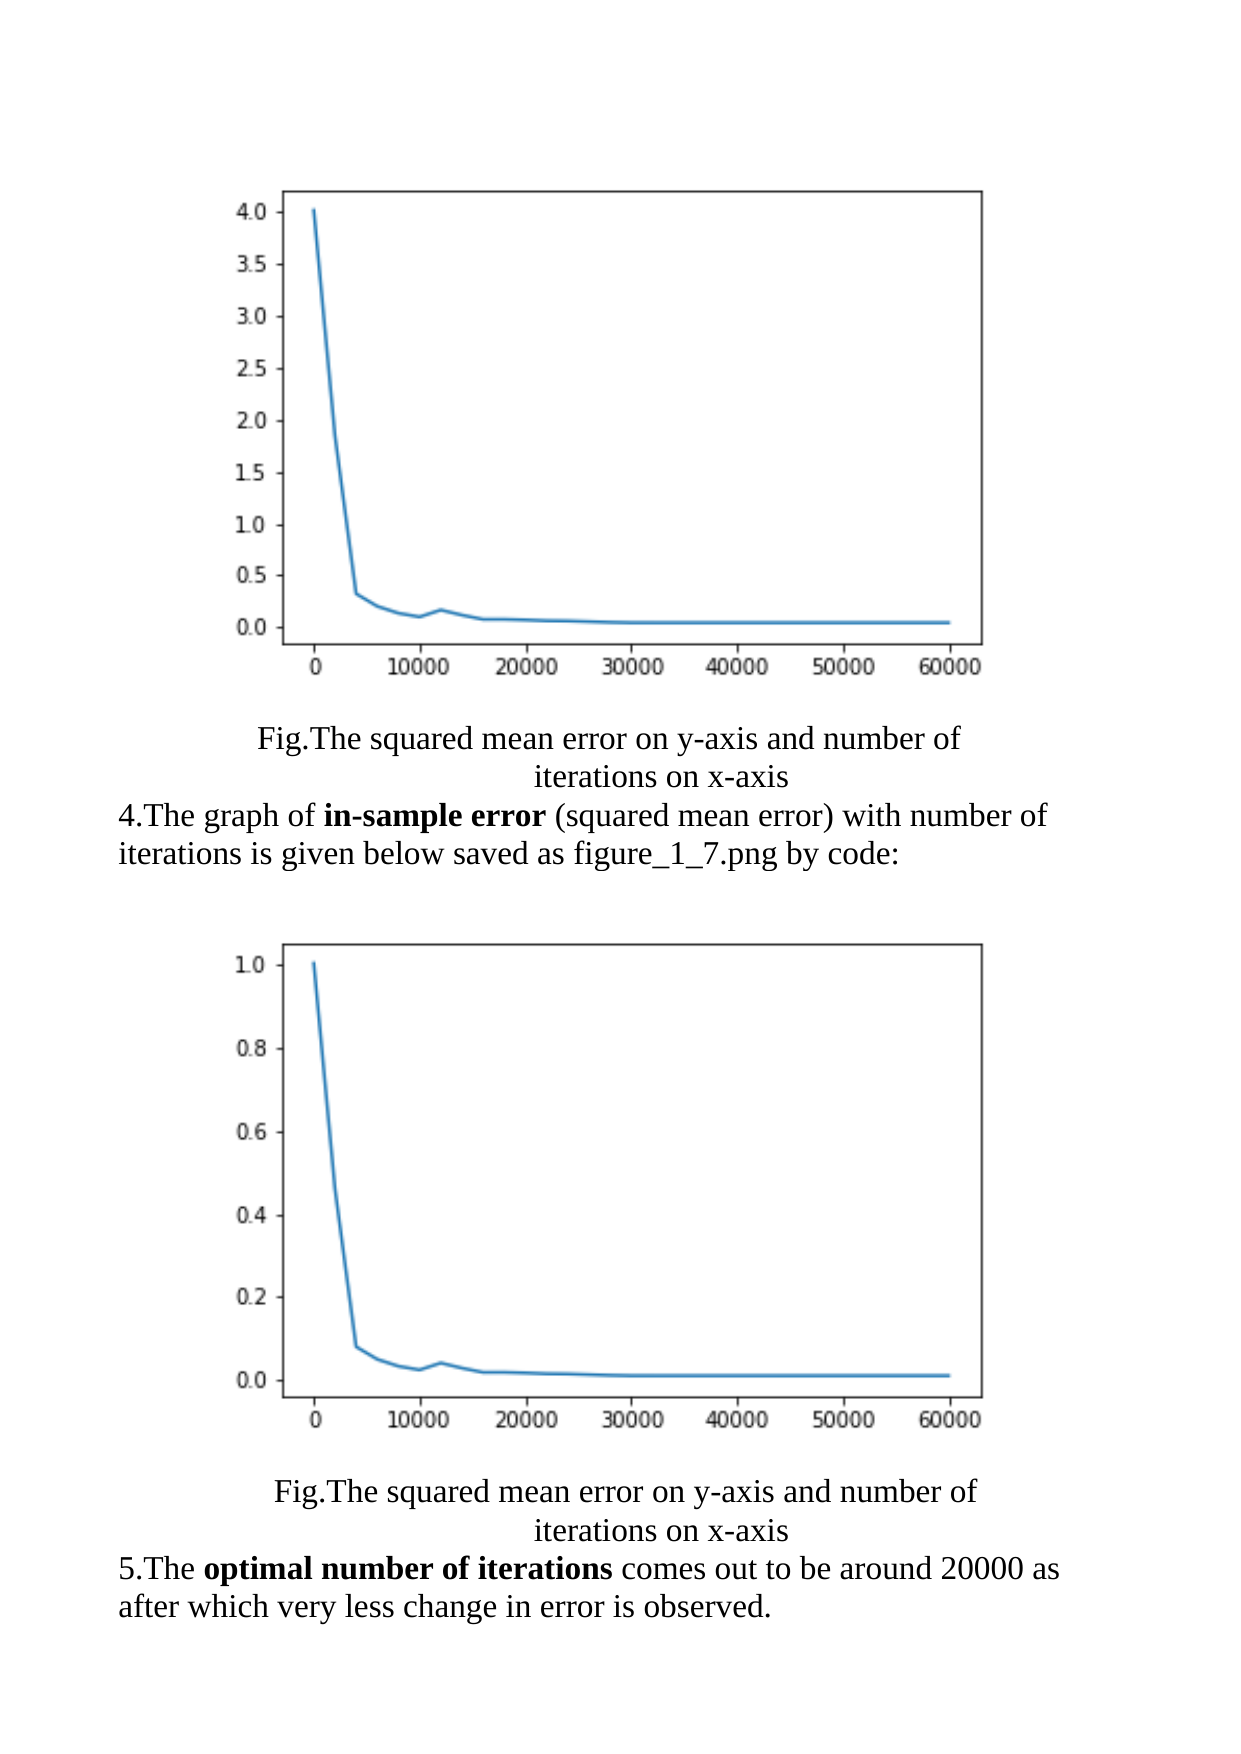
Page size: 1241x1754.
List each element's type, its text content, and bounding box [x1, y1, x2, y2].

text Fig.The squared mean error on y-axis and number of iterations on x-axis [118, 118, 1122, 795]
text 4.The graph of in-sample error (squared mean error) with number of iterations is given below saved as figure_1_7.png by code: [118, 795, 1122, 872]
text 5.The optimal number of iterations comes out to be around 20000 as after which very less change in error is observed. [118, 1548, 1122, 1625]
text Fig.The squared mean error on y-axis and number of iterations on x-axis [118, 872, 1122, 1548]
picture [170, 871, 1071, 1472]
picture [170, 118, 1071, 719]
